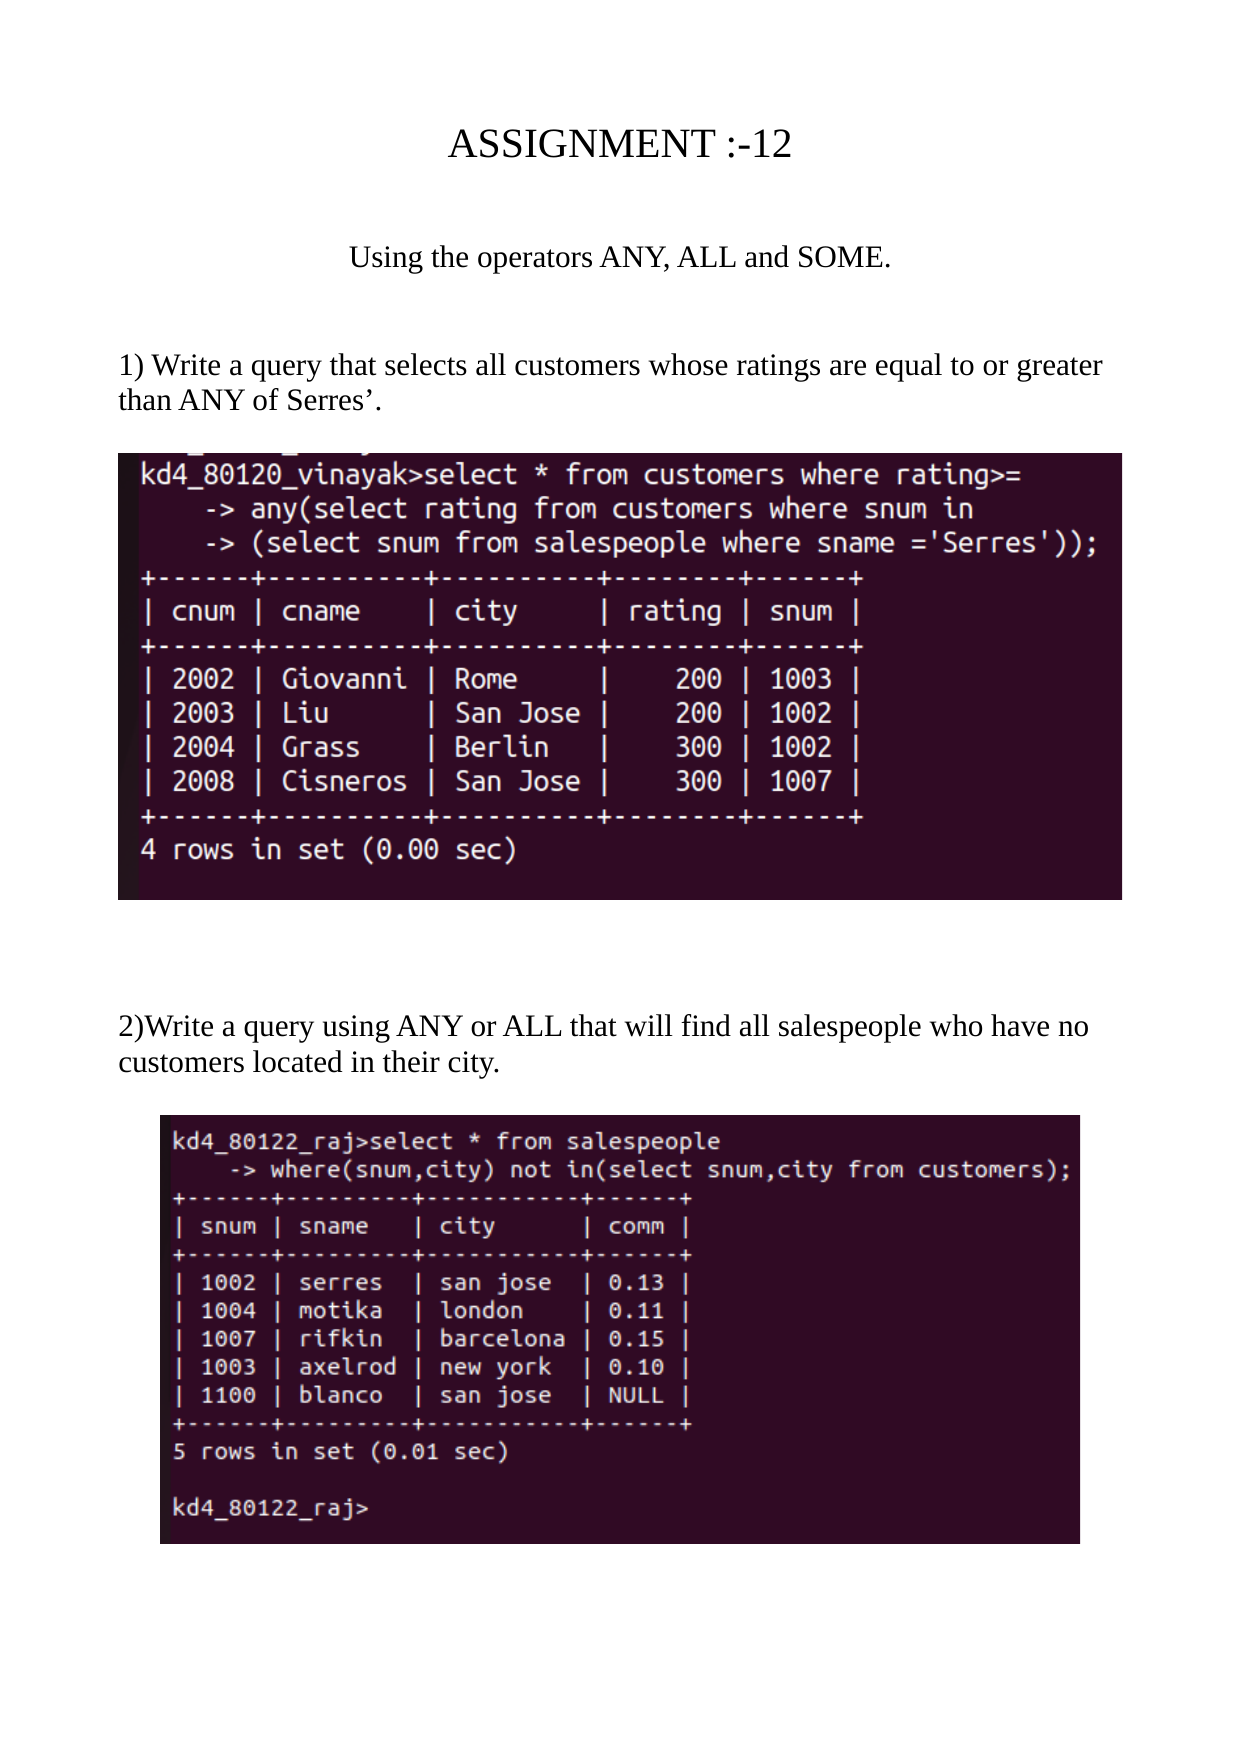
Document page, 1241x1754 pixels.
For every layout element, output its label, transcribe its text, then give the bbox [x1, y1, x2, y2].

picture [118, 453, 1123, 900]
text 1) Write a query that selects all customers whose ratings are equal to or greater than ANY of Serres’. [118, 346, 1122, 418]
picture [160, 1115, 1081, 1544]
text 2)Write a query using ANY or ALL that will find all salespeople who have no customers located in their city. [118, 972, 1122, 1079]
text ASSIGNMENT :-12 [118, 118, 1122, 166]
text Using the operators ANY, ALL and SOME. [118, 238, 1122, 274]
